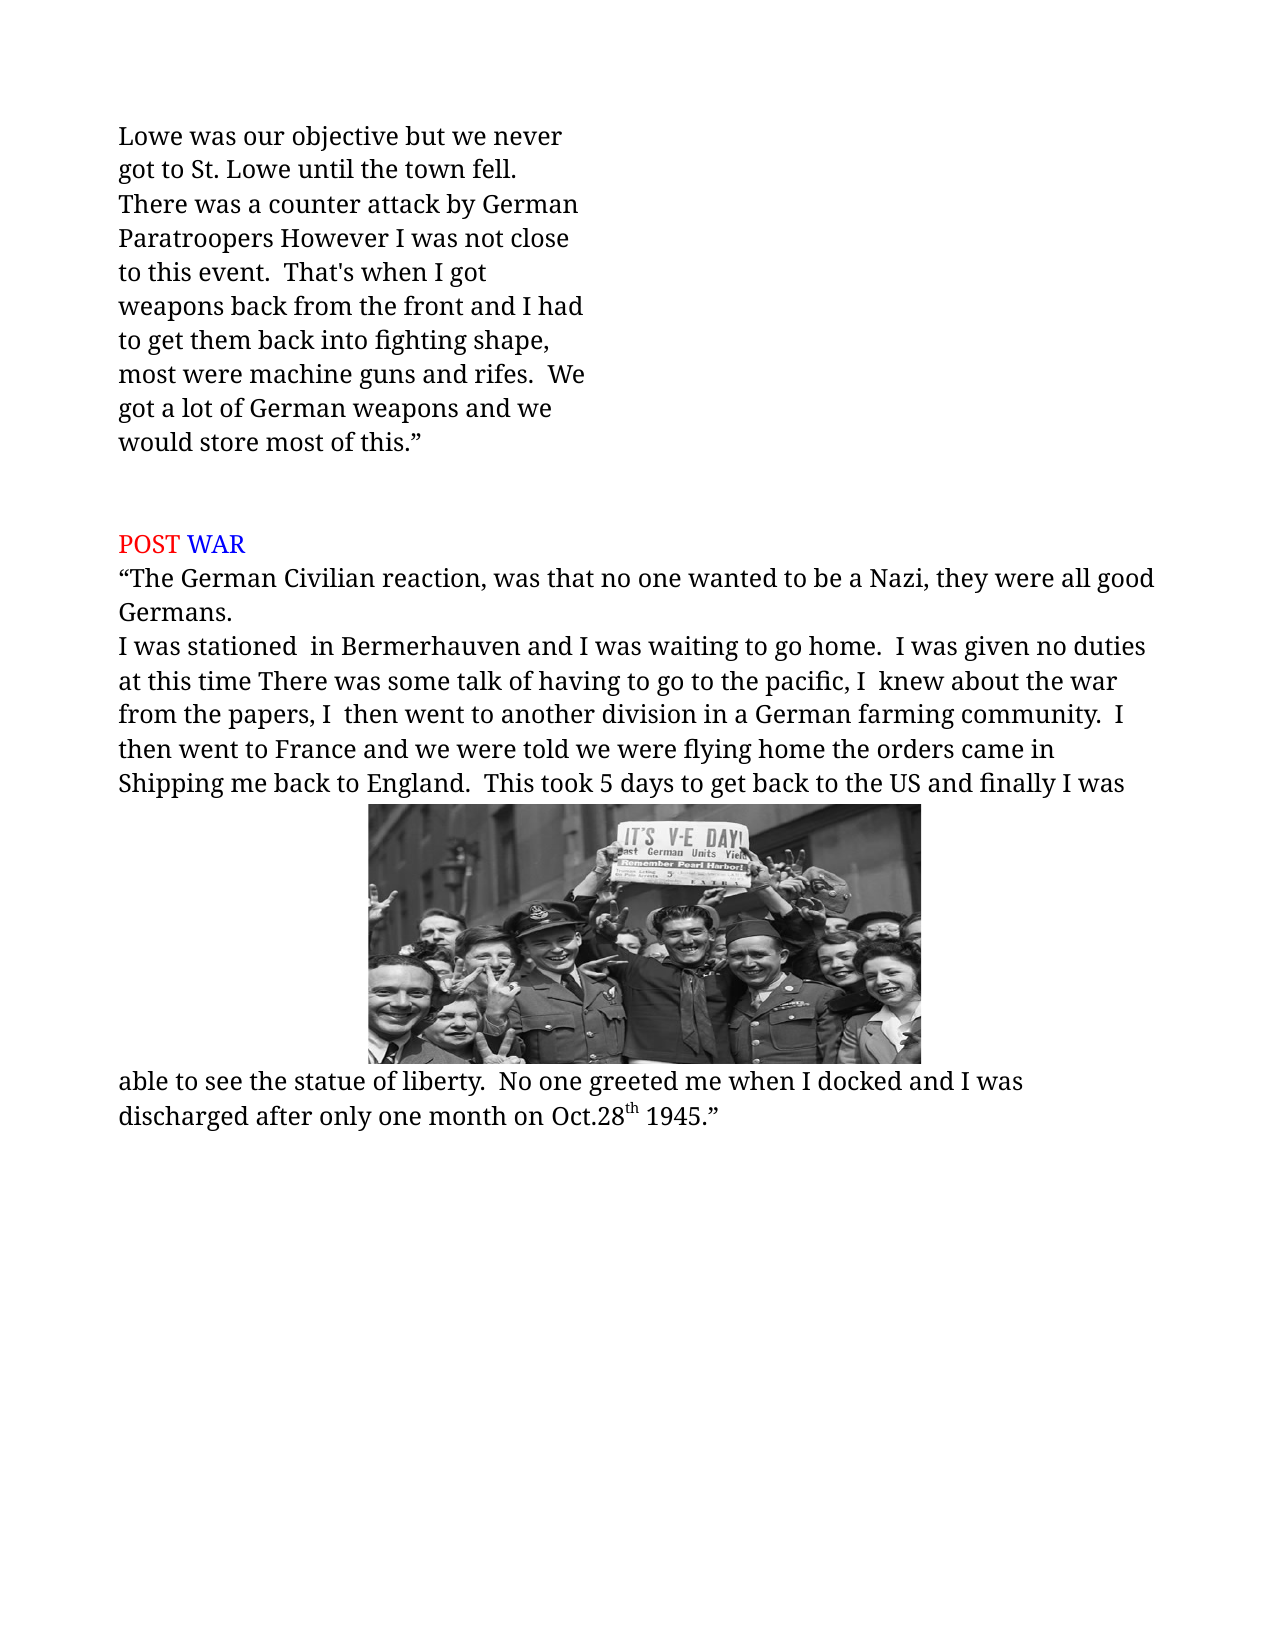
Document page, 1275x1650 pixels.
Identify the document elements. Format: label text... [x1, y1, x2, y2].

picture [368, 804, 922, 1064]
text POST WAR [118, 527, 594, 561]
text Lowe was our objective but we never got to St. Lowe until the town fell. There was a counter attack by German Paratroopers However I was not close to this event. That's when I got weapons back from the front and I had to get them back into fighting shape, most were machine guns and rifes. We got a lot of German weapons and we would store most of this.” [118, 118, 594, 459]
text “The German Civilian reaction, was that no one wanted to be a Nazi, they were all good Germans. [118, 561, 1157, 629]
text I was stationed in Bermerhauven and I was waiting to go home. I was given no duties at this time There was some talk of having to go to the pacific, I knew about the war from the papers, I then went to another division in a German farming community. I then went to France and we were told we were flying home the orders came in Shipping me back to England. This took 5 days to get back to the US and finally I was able to see the statue of liberty. No one greeted me when I docked and I was discharged after only one month on Oct.28th 1945.” [118, 629, 1157, 1132]
